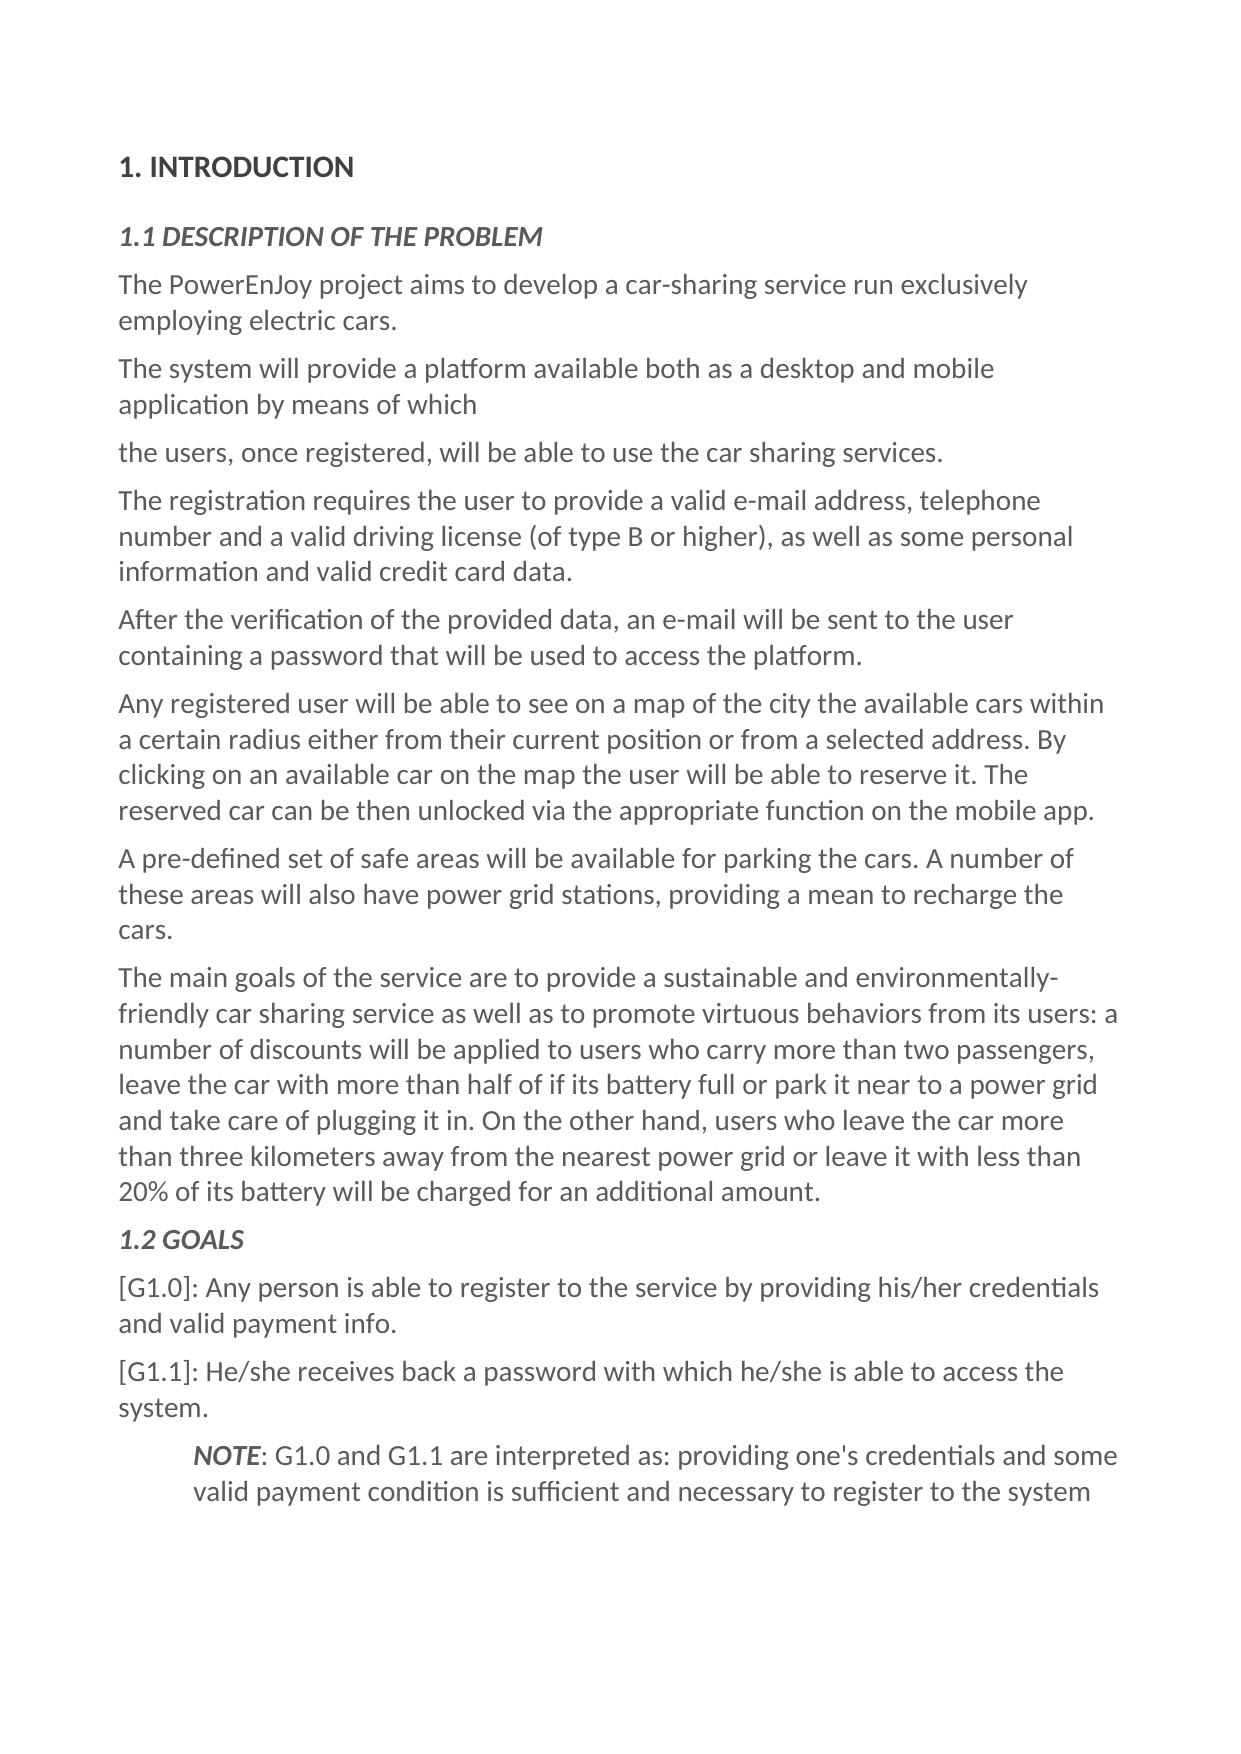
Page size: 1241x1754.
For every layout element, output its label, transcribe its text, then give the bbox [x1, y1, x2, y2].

text Any registered user will be able to see on a map of the city the available cars within a certain radius either from their current position or from a selected address. By clicking on an available car on the map the user will be able to reserve it. The reserved car can be then unlocked via the appropriate function on the mobile app. [118, 685, 1122, 828]
subtitle 1.2 GOALS [118, 1221, 1122, 1257]
text the users, once registered, will be able to use the car sharing services. [118, 434, 1122, 469]
text The system will provide a platform available both as a desktop and mobile application by means of which [118, 350, 1122, 421]
text NOTE: G1.0 and G1.1 are interpreted as: providing one's credentials and some valid payment condition is sufficient and necessary to register to the system [193, 1437, 1122, 1508]
text The main goals of the service are to provide a sustainable and environmentally-friendly car sharing service as well as to promote virtuous behaviors from its users: a number of discounts will be applied to users who carry more than two passengers, leave the car with more than half of if its battery full or park it near to a power grid and take care of plugging it in. On the other hand, users who leave the car more than three kilometers away from the nearest power grid or leave it with less than 20% of its battery will be charged for an additional amount. [118, 959, 1122, 1209]
subtitle 1. INTRODUCTION [118, 148, 1122, 186]
text The registration requires the user to provide a valid e-mail address, telephone number and a valid driving license (of type B or higher), as well as some personal information and valid credit card data. [118, 482, 1122, 589]
text The PowerEnJoy project aims to develop a car-sharing service run exclusively employing electric cars. [118, 266, 1122, 338]
text A pre-defined set of safe areas will be available for parking the cars. A number of these areas will also have power grid stations, providing a mean to recharge the cars. [118, 840, 1122, 947]
text [G1.0]: Any person is able to register to the service by providing his/her credentials and valid payment info. [118, 1269, 1122, 1341]
text After the verification of the provided data, an e-mail will be sent to the user containing a password that will be used to access the platform. [118, 601, 1122, 673]
subtitle 1.1 DESCRIPTION OF THE PROBLEM [118, 218, 1122, 254]
text [G1.1]: He/she receives back a password with which he/she is able to access the system. [118, 1353, 1122, 1424]
